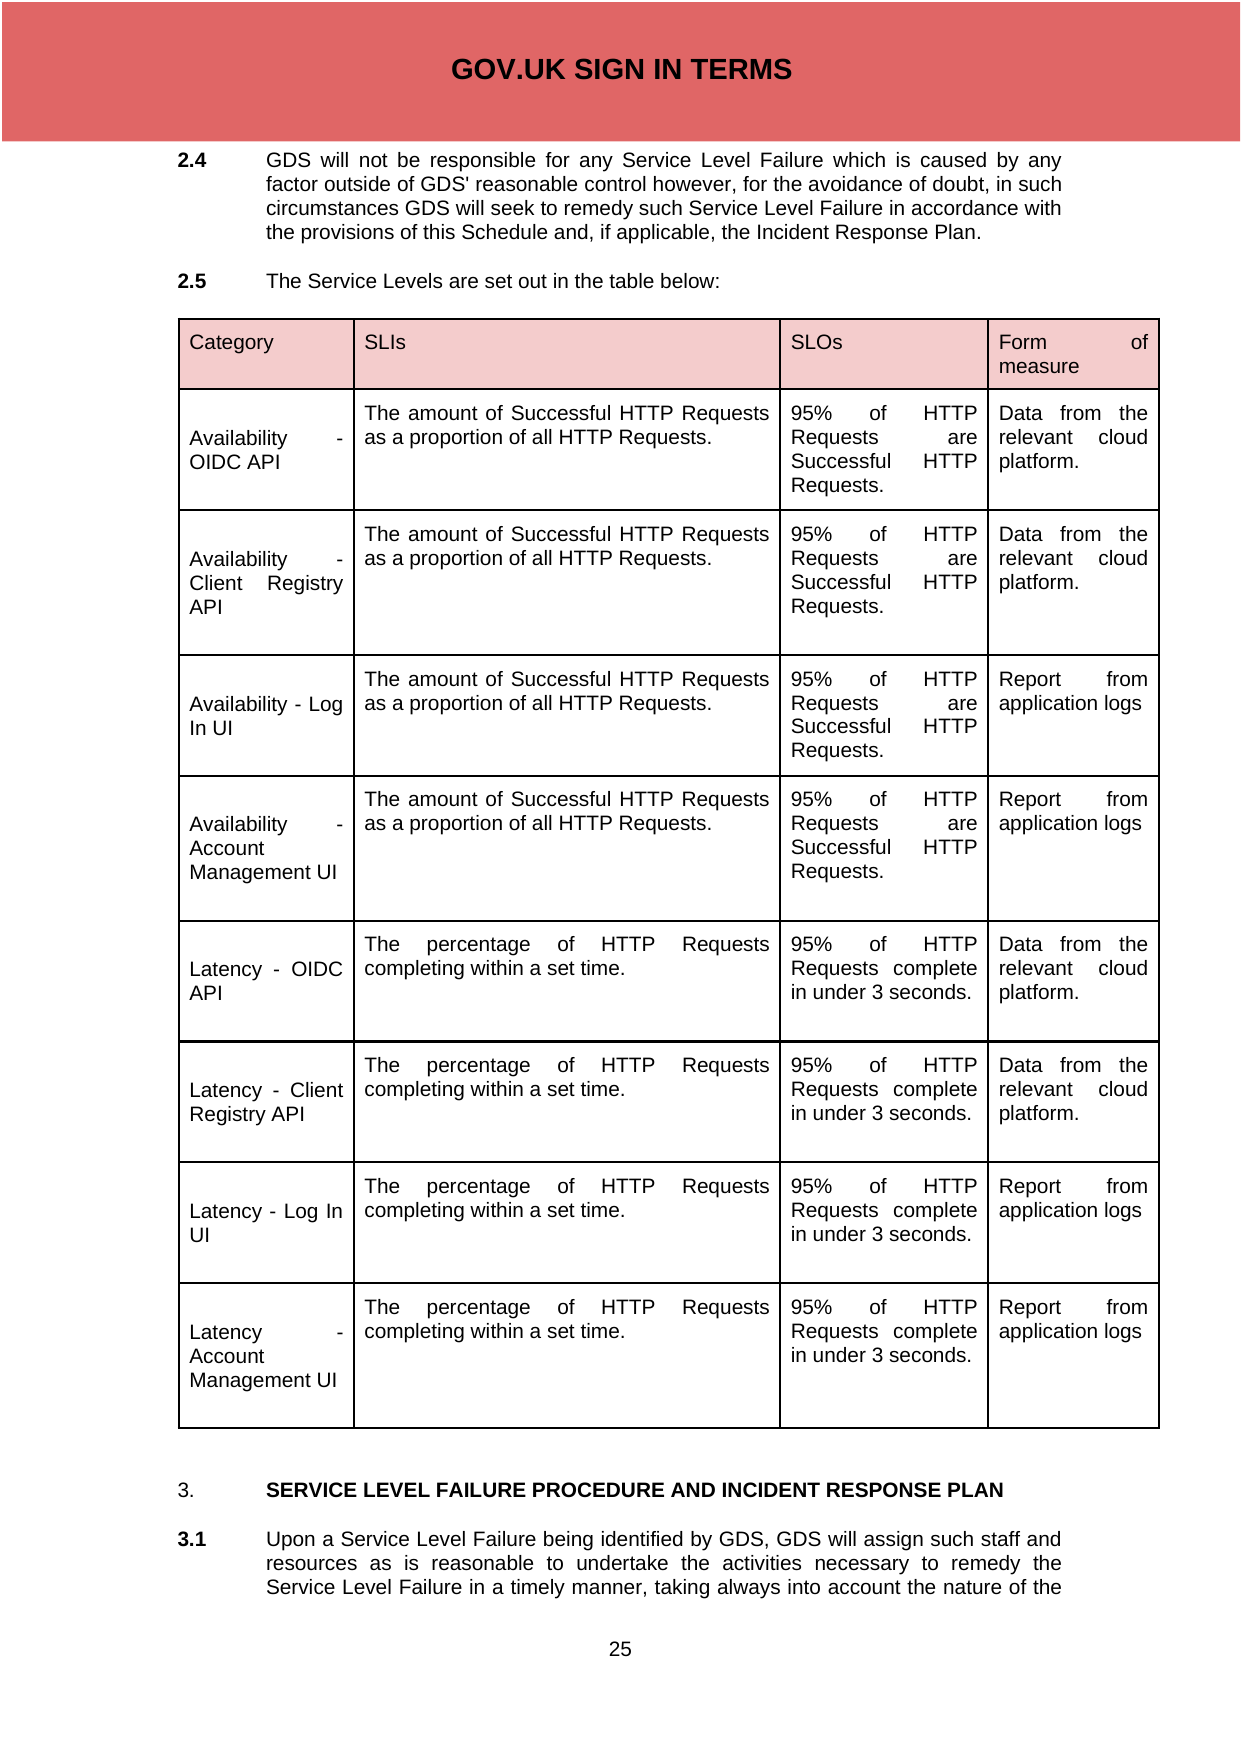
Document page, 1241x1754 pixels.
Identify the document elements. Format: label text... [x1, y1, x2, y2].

table_cell 95% of HTTP Requests complete in under 3 seconds. [781, 1284, 987, 1427]
table_cell 95% of HTTP Requests complete in under 3 seconds. [781, 1043, 987, 1161]
table_cell Data from the relevant cloud platform. [989, 922, 1158, 1040]
table_cell Latency - OIDC API [180, 922, 353, 1040]
list Upon a Service Level Failure being identified by GDS, GDS will assign such staff and resources as is reasonable to undertake the activities necessary to remedy the Service Level Failure in a timely manner, taking always into account the nature of the [177, 1527, 1063, 1599]
table_cell The percentage of HTTP Requests completing within a set time. [355, 1284, 779, 1427]
table_cell Latency - Client Registry API [180, 1043, 353, 1161]
table_header Form of measure [989, 320, 1158, 388]
table_cell The percentage of HTTP Requests completing within a set time. [355, 1043, 779, 1161]
table_cell The amount of Successful HTTP Requests as a proportion of all HTTP Requests. [355, 656, 779, 775]
table_cell Availability - Client Registry API [180, 511, 353, 654]
table_cell Report from application logs [989, 1284, 1158, 1427]
table_cell Data from the relevant cloud platform. [989, 390, 1158, 509]
table_cell The amount of Successful HTTP Requests as a proportion of all HTTP Requests. [355, 777, 779, 919]
table_cell 95% of HTTP Requests complete in under 3 seconds. [781, 922, 987, 1040]
list GDS will not be responsible for any Service Level Failure which is caused by any factor outside of GDS' reasonable control however, for the avoidance of doubt, in such circumstances GDS will seek to remedy such Service Level Failure in accordance with the provisions of this Schedule and, if applicable, the Incident Response Plan. [177, 148, 1063, 243]
table_cell The amount of Successful HTTP Requests as a proportion of all HTTP Requests. [355, 390, 779, 509]
table_cell Report from application logs [989, 1163, 1158, 1282]
table_cell 95% of HTTP Requests are Successful HTTP Requests. [781, 777, 987, 919]
table_cell Latency - Account Management UI [180, 1284, 353, 1427]
table_cell 95% of HTTP Requests complete in under 3 seconds. [781, 1163, 987, 1282]
table_cell Data from the relevant cloud platform. [989, 1043, 1158, 1161]
table_cell Report from application logs [989, 656, 1158, 775]
table_cell The amount of Successful HTTP Requests as a proportion of all HTTP Requests. [355, 511, 779, 654]
subtitle SERVICE LEVEL FAILURE PROCEDURE AND INCIDENT RESPONSE PLAN [177, 1478, 1063, 1502]
table_cell Availability - Account Management UI [180, 777, 353, 919]
table_cell The percentage of HTTP Requests completing within a set time. [355, 1163, 779, 1282]
table_cell The percentage of HTTP Requests completing within a set time. [355, 922, 779, 1040]
table_cell 95% of HTTP Requests are Successful HTTP Requests. [781, 390, 987, 509]
table_header Category [180, 320, 353, 388]
table_cell Latency - Log In UI [180, 1163, 353, 1282]
list The Service Levels are set out in the table below: [177, 268, 1063, 292]
table_cell 95% of HTTP Requests are Successful HTTP Requests. [781, 656, 987, 775]
table_cell 95% of HTTP Requests are Successful HTTP Requests. [781, 511, 987, 654]
table_cell Availability - OIDC API [180, 390, 353, 509]
table_cell Availability - Log In UI [180, 656, 353, 775]
table_header SLOs [781, 320, 987, 388]
table_cell Data from the relevant cloud platform. [989, 511, 1158, 654]
table_header SLIs [355, 320, 779, 388]
table_cell Report from application logs [989, 777, 1158, 919]
